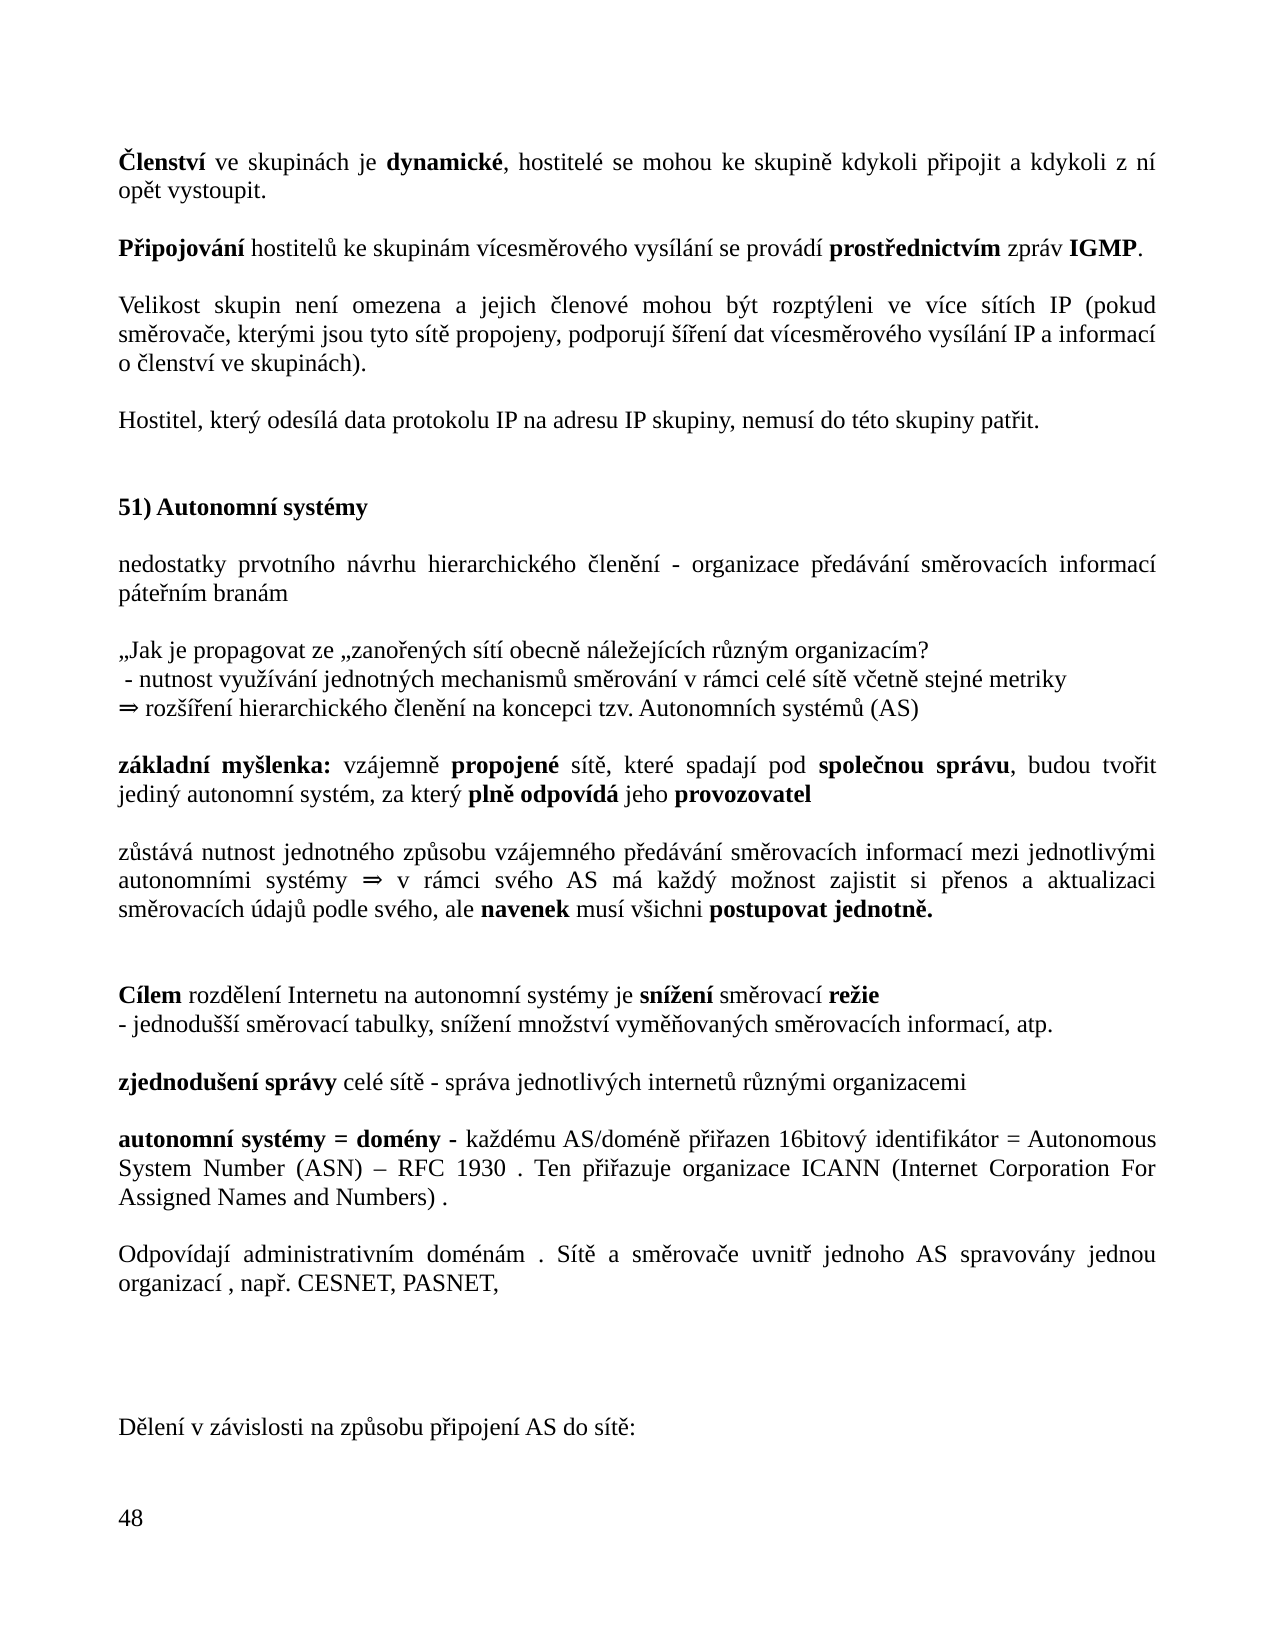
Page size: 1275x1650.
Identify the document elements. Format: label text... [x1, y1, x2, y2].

text Připojování hostitelů ke skupinám vícesměrového vysílání se provádí prostřednictvím zpráv IGMP. [118, 233, 1157, 262]
text základní myšlenka: vzájemně propojené sítě, které spadají pod společnou správu, budou tvořit jediný autonomní systém, za který plně odpovídá jeho provozovatel [118, 751, 1157, 808]
text 51) Autonomní systémy [118, 492, 1157, 521]
text nedostatky prvotního návrhu hierarchického členění - organizace předávání směrovacích informací páteřním branám [118, 549, 1157, 607]
text Velikost skupin není omezena a jejich členové mohou být rozptýleni ve více sítích IP (pokud směrovače, kterými jsou tyto sítě propojeny, podporují šíření dat vícesměrového vysílání IP a informací o členství ve skupinách). [118, 291, 1157, 377]
text Hostitel, který odesílá data protokolu IP na adresu IP skupiny, nemusí do této skupiny patřit. [118, 406, 1157, 434]
text Cílem rozdělení Internetu na autonomní systémy je snížení směrovací režie [118, 981, 1157, 1009]
text ⇒ rozšíření hierarchického členění na koncepci tzv. Autonomních systémů (AS) [118, 693, 1157, 722]
text zůstává nutnost jednotného způsobu vzájemného předávání směrovacích informací mezi jednotlivými autonomními systémy ⇒ v rámci svého AS má každý možnost zajistit si přenos a aktualizaci směrovacích údajů podle svého, ale navenek musí všichni postupovat jednotně. [118, 837, 1157, 923]
text „Jak je propagovat ze „zanořených sítí obecně náležejících různým organizacím? [118, 636, 1157, 664]
text zjednodušení správy celé sítě - správa jednotlivých internetů různými organizacemi [118, 1067, 1157, 1096]
text Členství ve skupinách je dynamické, hostitelé se mohou ke skupině kdykoli připojit a kdykoli z ní opět vystoupit. [118, 147, 1157, 204]
text - nutnost využívání jednotných mechanismů směrování v rámci celé sítě včetně stejné metriky [118, 664, 1157, 693]
text autonomní systémy = domény - každému AS/doméně přiřazen 16bitový identifikátor = Autonomous System Number (ASN) – RFC 1930 . Ten přiřazuje organizace ICANN (Internet Corporation For Assigned Names and Numbers) . [118, 1124, 1157, 1211]
text Odpovídají administrativním doménám . Sítě a směrovače uvnitř jednoho AS spravovány jednou organizací , např. CESNET, PASNET, [118, 1239, 1157, 1297]
text Dělení v závislosti na způsobu připojení AS do sítě: [118, 1412, 1157, 1441]
text - jednodušší směrovací tabulky, snížení množství vyměňovaných směrovacích informací, atp. [118, 1009, 1157, 1038]
